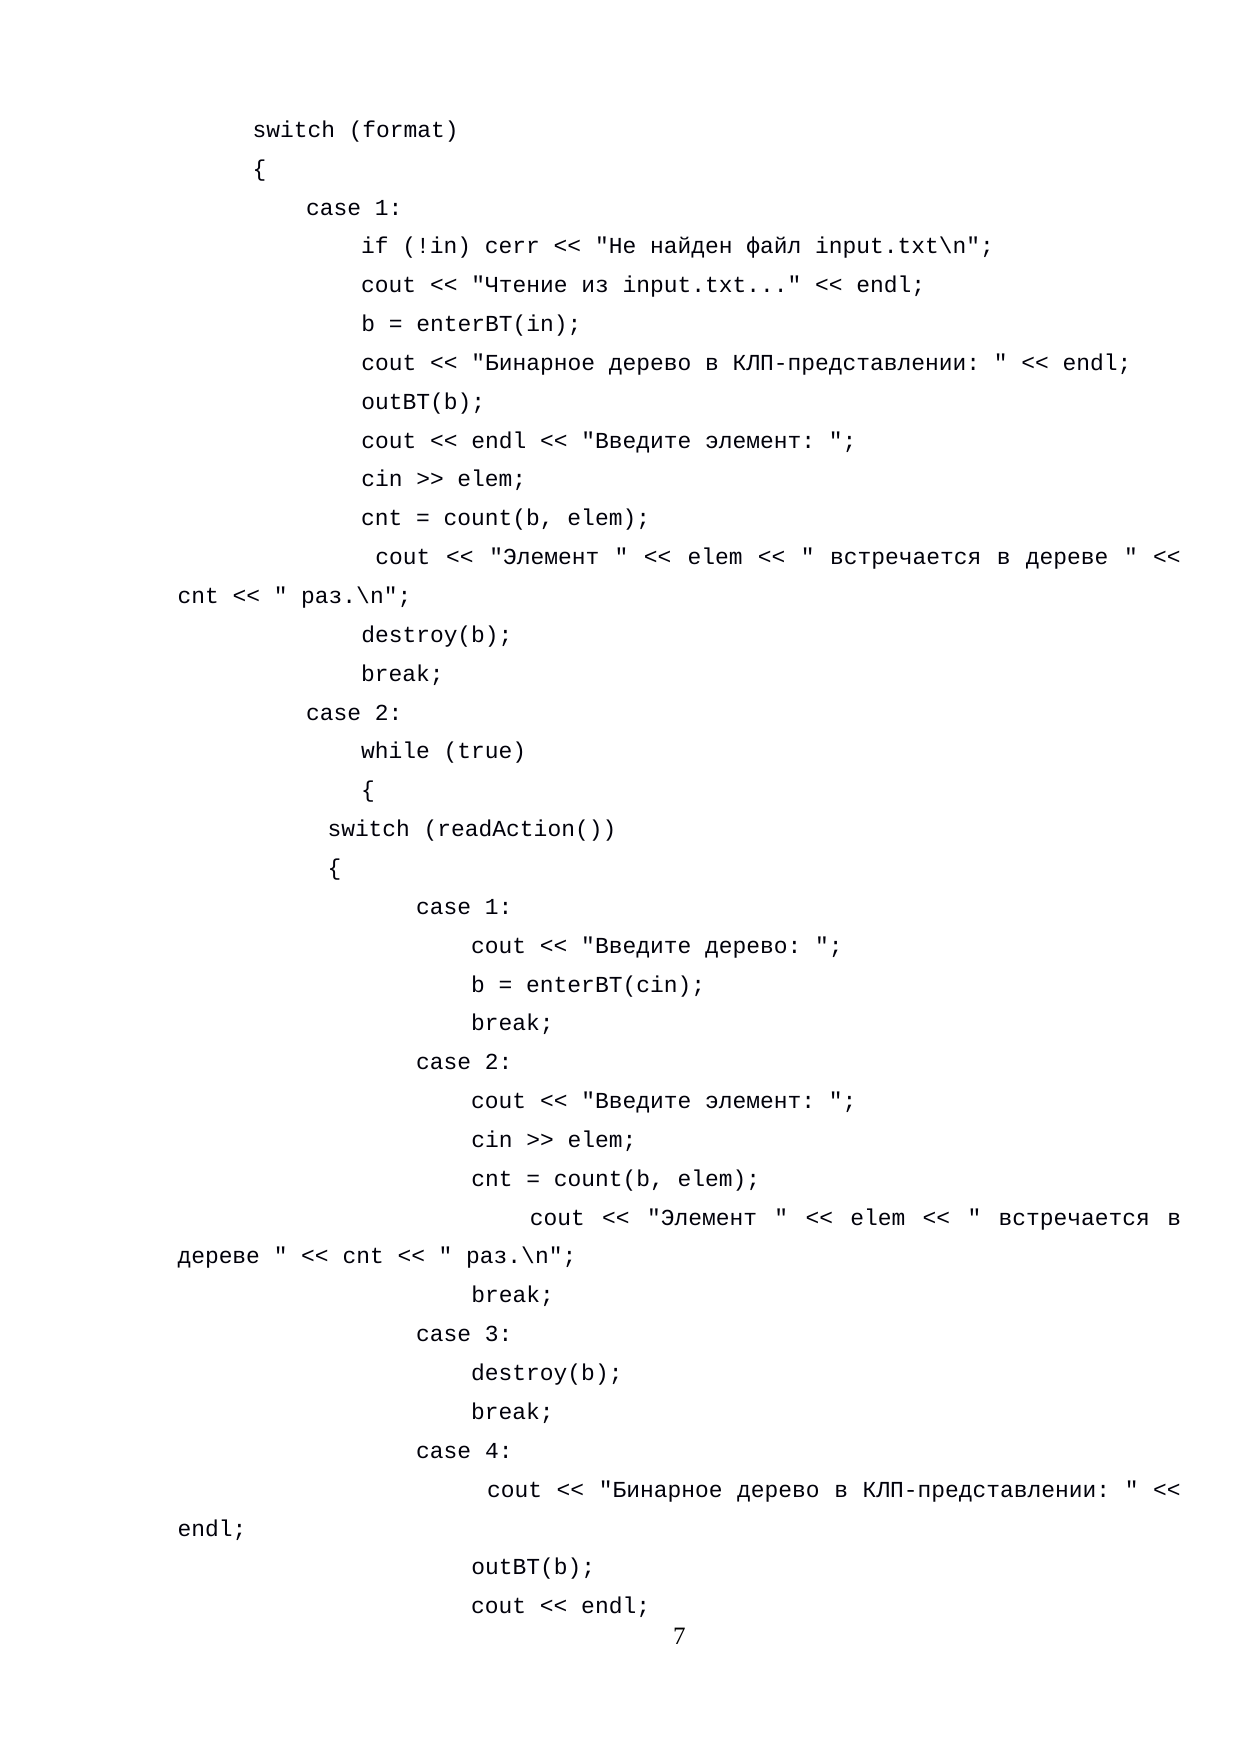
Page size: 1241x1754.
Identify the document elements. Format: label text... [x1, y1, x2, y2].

text switch (format) [177, 118, 1181, 144]
text case 2: [177, 701, 1181, 727]
text cin >> elem; [177, 468, 1181, 494]
text cout << "Элемент " << elem << " встречается в дереве " << cnt << " раз.\n"; [177, 546, 1181, 610]
text cout << "Бинарное дерево в КЛП-представлении: " << endl; [177, 351, 1181, 377]
text case 1: [177, 895, 1181, 921]
text break; [177, 1400, 1181, 1426]
text destroy(b); [177, 1361, 1181, 1387]
text { [177, 856, 1181, 882]
text cout << "Бинарное дерево в КЛП-представлении: " << endl; [177, 1478, 1181, 1543]
text break; [177, 1012, 1181, 1038]
text while (true) [177, 740, 1181, 766]
text outBT(b); [177, 1556, 1181, 1582]
text outBT(b); [177, 390, 1181, 416]
text cnt = count(b, elem); [177, 1167, 1181, 1193]
text cout << "Элемент " << elem << " встречается в дереве " << cnt << " раз.\n"; [177, 1206, 1181, 1271]
text destroy(b); [177, 623, 1181, 649]
text case 2: [177, 1051, 1181, 1077]
text cout << endl << "Введите элемент: "; [177, 429, 1181, 455]
text cnt = count(b, elem); [177, 507, 1181, 533]
text cout << "Чтение из input.txt..." << endl; [177, 273, 1181, 299]
text if (!in) cerr << "Не найден файл input.txt\n"; [177, 235, 1181, 261]
text switch (readAction()) [177, 817, 1181, 843]
text cout << "Введите элемент: "; [177, 1089, 1181, 1115]
text { [177, 157, 1181, 183]
text cin >> elem; [177, 1128, 1181, 1154]
text cout << "Введите дерево: "; [177, 934, 1181, 960]
text case 3: [177, 1323, 1181, 1348]
text cout << endl; [177, 1594, 1181, 1621]
text case 4: [177, 1439, 1181, 1465]
text break; [177, 1284, 1181, 1310]
text { [177, 779, 1181, 804]
text b = enterBT(in); [177, 312, 1181, 338]
text break; [177, 662, 1181, 688]
text b = enterBT(cin); [177, 973, 1181, 999]
text case 1: [177, 196, 1181, 222]
